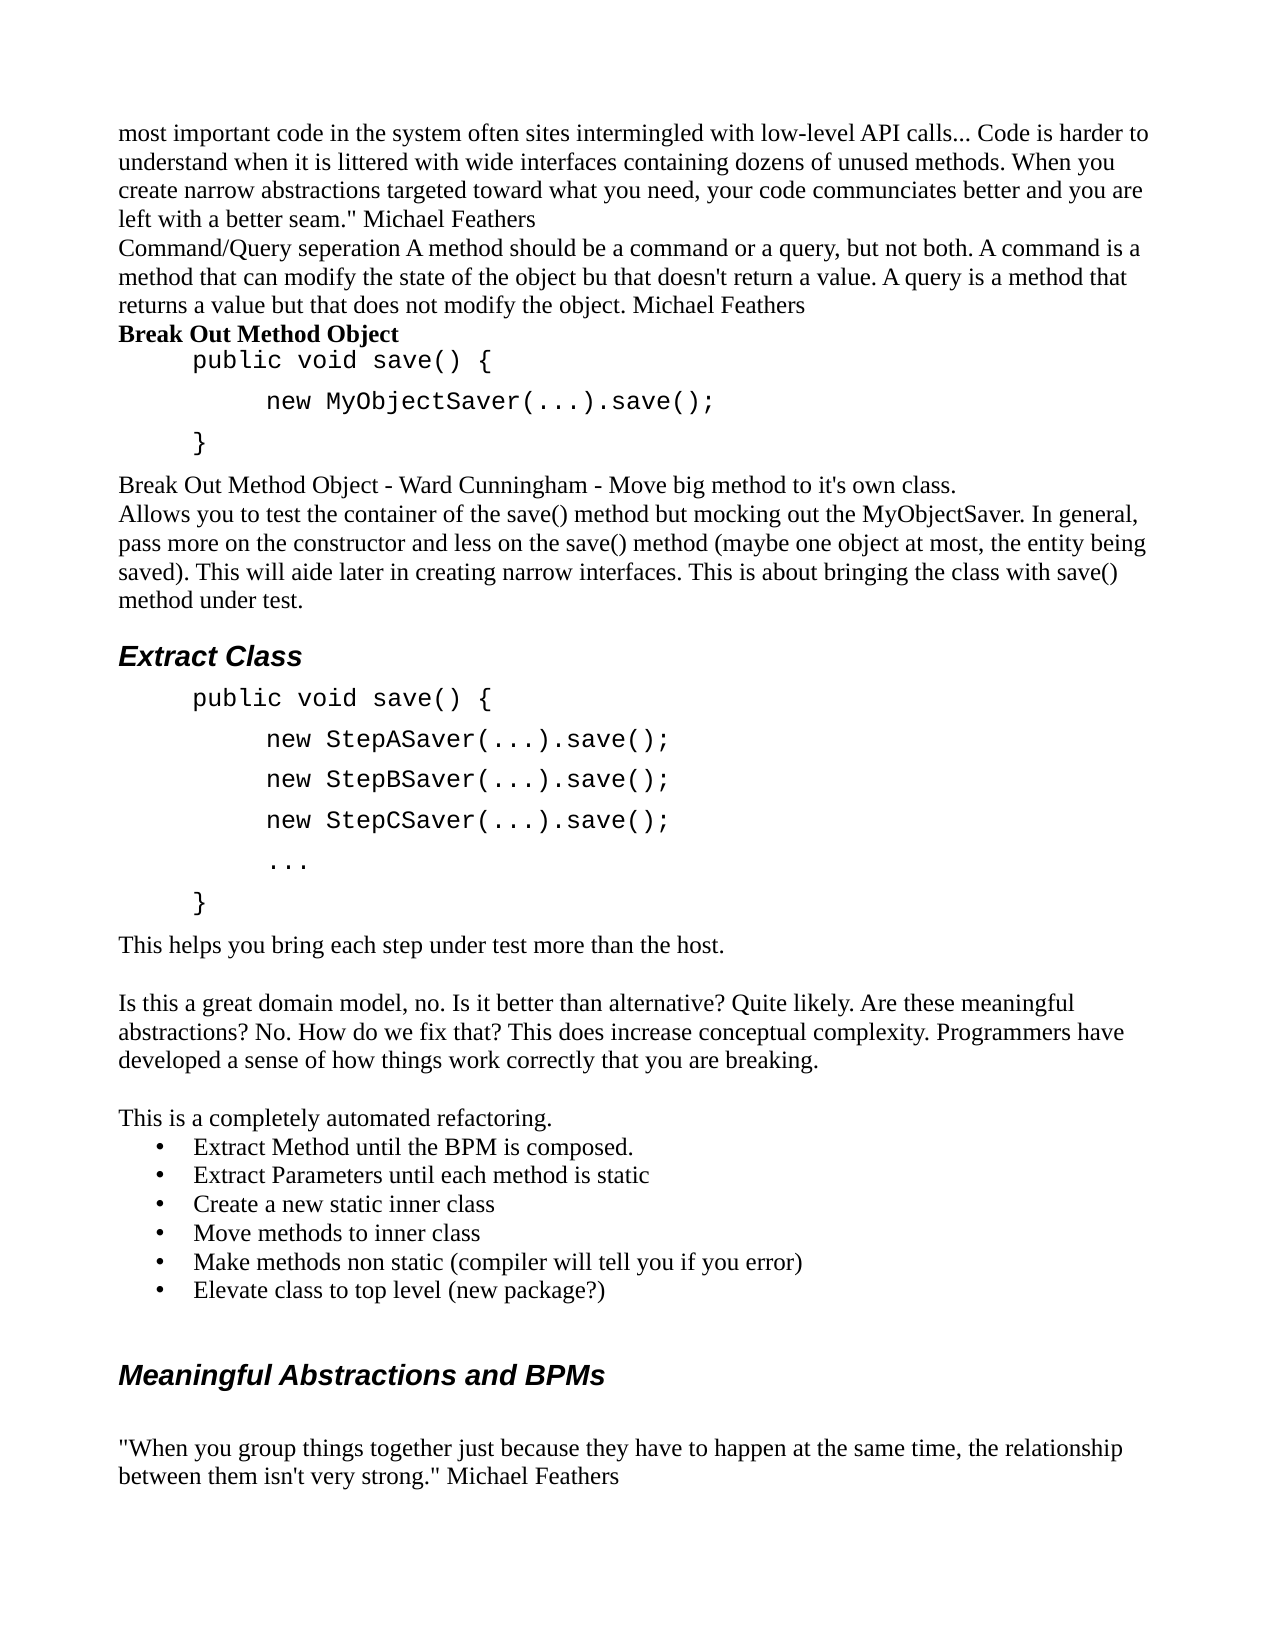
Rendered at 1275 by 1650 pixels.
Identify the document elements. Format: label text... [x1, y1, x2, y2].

text ... [192, 849, 1157, 877]
subtitle Meaningful Abstractions and BPMs [118, 1358, 1157, 1391]
text new StepASaver(...).save(); [192, 726, 1157, 754]
subtitle Extract Class [118, 639, 1157, 673]
list Extract Parameters until each method is static [156, 1160, 1157, 1189]
text Is this a great domain model, no. Is it better than alternative? Quite likely. Are these meaningful abstractions? No. How do we fix that? This does increase conceptual complexity. Programmers have developed a sense of how things work correctly that you are breaking. [118, 988, 1157, 1074]
list Extract Method until the BPM is composed. [156, 1132, 1157, 1160]
text Break Out Method Object - Ward Cunningham - Move big method to it's own class. Allows you to test the container of the save() method but mocking out the MyObjectSaver. In general, pass more on the constructor and less on the save() method (maybe one object at most, the entity being saved). This will aide later in creating narrow interfaces. This is about bringing the class with save() method under test. [118, 471, 1157, 614]
list Make methods non static (compiler will tell you if you error) [156, 1247, 1157, 1275]
text This is a completely automated refactoring. [118, 1103, 1157, 1132]
list Create a new static inner class [156, 1189, 1157, 1218]
text Command/Query seperation A method should be a command or a query, but not both. A command is a method that can modify the state of the object bu that doesn't return a value. A query is a method that returns a value but that does not modify the object. Michael Feathers Break Out Method Object [118, 233, 1157, 348]
list Move methods to inner class [156, 1218, 1157, 1247]
text new MyObjectSaver(...).save(); [192, 389, 1157, 417]
text new StepBSaver(...).save(); [192, 767, 1157, 795]
text This helps you bring each step under test more than the host. [118, 930, 1157, 959]
text } [192, 430, 1157, 458]
text most important code in the system often sites intermingled with low-level API calls... Code is harder to understand when it is littered with wide interfaces containing dozens of unused methods. When you create narrow abstractions targeted toward what you need, your code communciates better and you are left with a better seam." Michael Feathers [118, 118, 1157, 233]
text } [192, 889, 1157, 918]
text new StepCSaver(...).save(); [192, 808, 1157, 836]
list Elevate class to top level (new package?) [156, 1275, 1157, 1304]
text "When you group things together just because they have to happen at the same time, the relationship between them isn't very strong." Michael Feathers [118, 1404, 1157, 1490]
text public void save() { [192, 348, 1157, 376]
text public void save() { [192, 685, 1157, 714]
